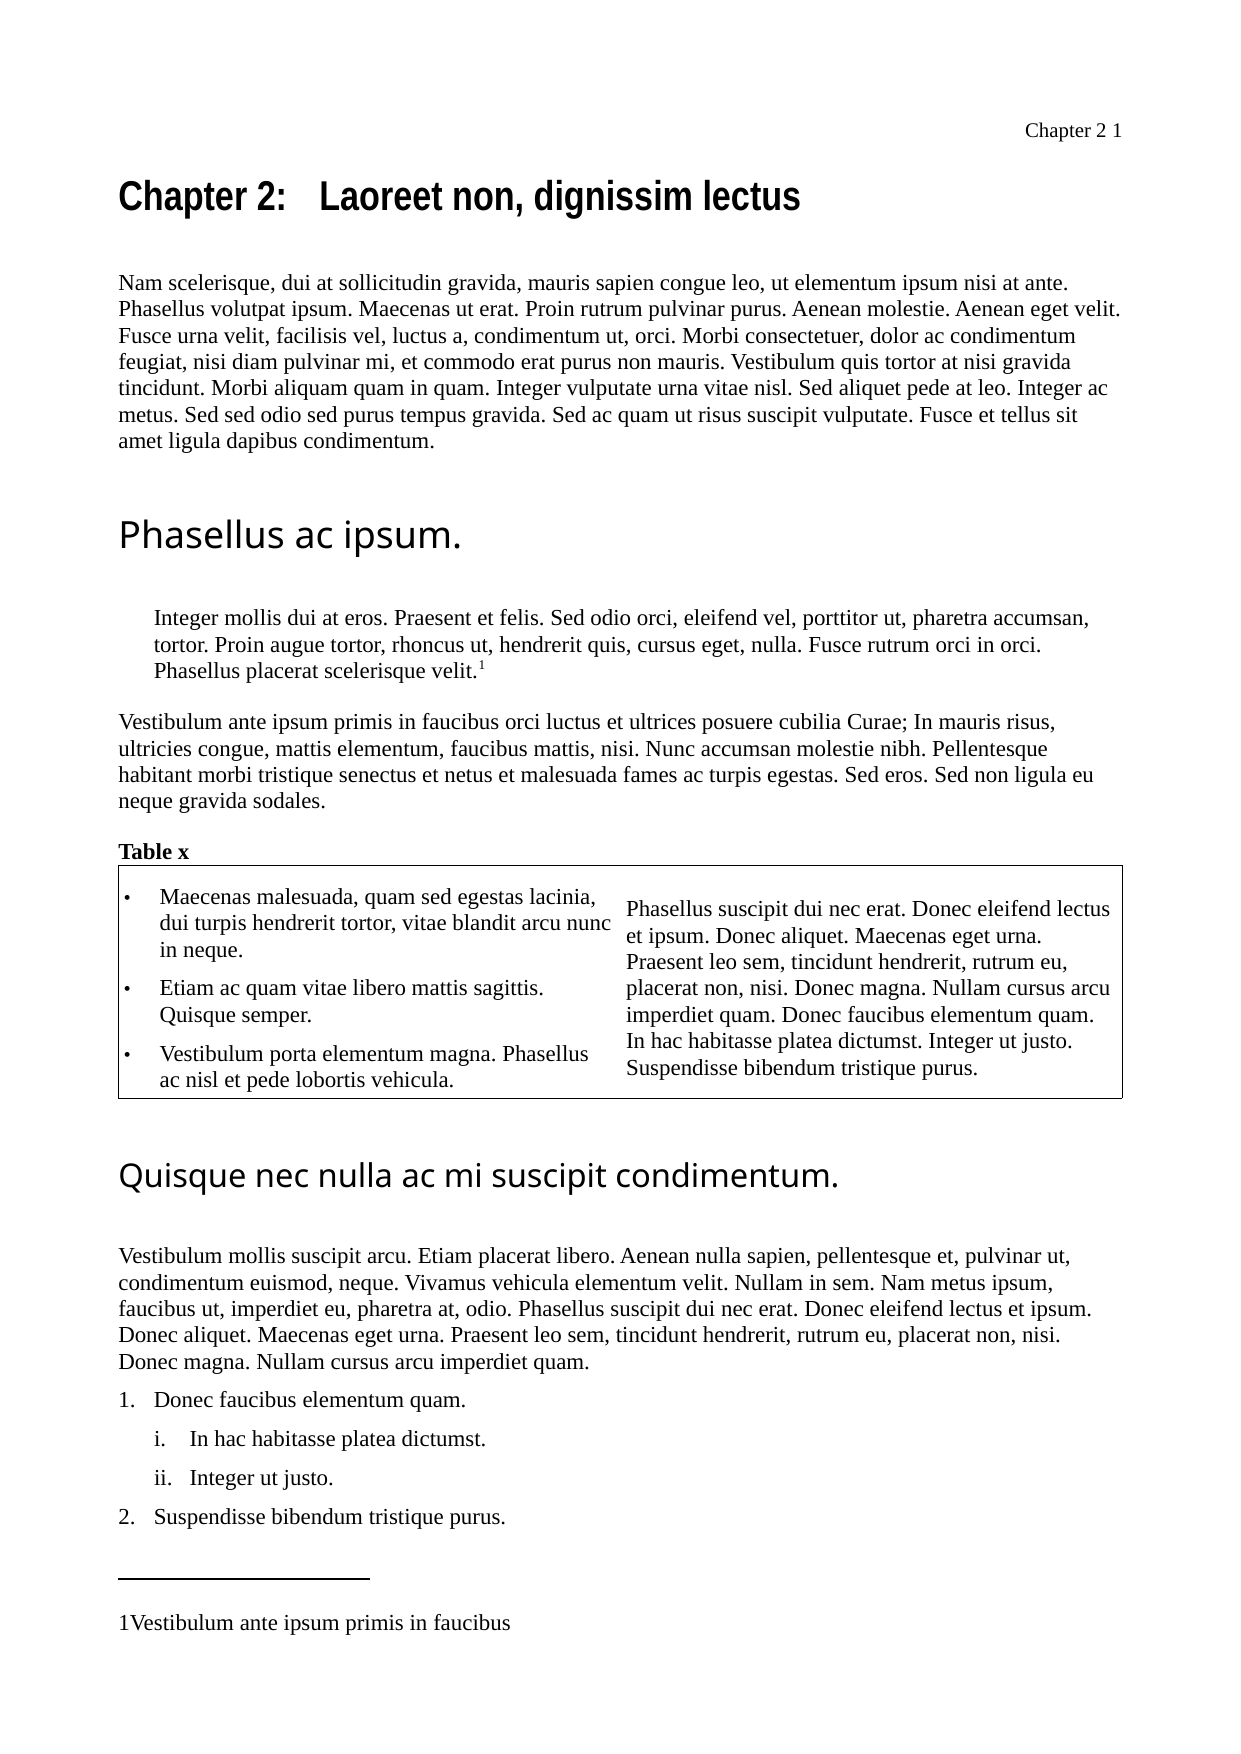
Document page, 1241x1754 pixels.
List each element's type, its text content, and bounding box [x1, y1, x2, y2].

list Integer ut justo. [154, 1464, 1122, 1490]
list In hac habitasse platea dictumst. [154, 1425, 1122, 1452]
list Donec faucibus elementum quam. [118, 1386, 1122, 1413]
text Quisque nec nulla ac mi suscipit condimentum. [118, 1152, 1122, 1197]
text Vestibulum ante ipsum primis in faucibus orci luctus et ultrices posuere cubilia Curae; In mauris risus, ultricies congue, mattis elementum, faucibus mattis, nisi. Nunc accumsan molestie nibh. Pellentesque habitant morbi tristique senectus et netus et malesuada fames ac turpis egestas. Sed eros. Sed non ligula eu neque gravida sodales. [118, 708, 1122, 814]
text Table x [118, 838, 1122, 865]
table_header Phasellus suscipit dui nec erat. Donec eleifend lectus et ipsum. Donec aliquet. Maecenas eget urna. Praesent leo sem, tincidunt hendrerit, rutrum eu, placerat non, nisi. Donec magna. Nullam cursus arcu imperdiet quam. Donec faucibus elementum quam. In hac habitasse platea dictumst. Integer ut justo. Suspendisse bibendum tristique purus. [620, 866, 1122, 1098]
text Integer mollis dui at eros. Praesent et felis. Sed odio orci, eleifend vel, porttitor ut, pharetra accumsan, tortor. Proin augue tortor, rhoncus ut, hendrerit quis, cursus eget, nulla. Fusce rutrum orci in orci. Phasellus placerat scelerisque velit. [153, 604, 1122, 683]
title Laoreet non, dignissim lectus [118, 172, 1122, 219]
text Nam scelerisque, dui at sollicitudin gravida, mauris sapien congue leo, ut elementum ipsum nisi at ante. Phasellus volutpat ipsum. Maecenas ut erat. Proin rutrum pulvinar purus. Aenean molestie. Aenean eget velit. Fusce urna velit, facilisis vel, luctus a, condimentum ut, orci. Morbi consectetuer, dolor ac condimentum feugiat, nisi diam pulvinar mi, et commodo erat purus non mauris. Vestibulum quis tortor at nisi gravida tincidunt. Morbi aliquam quam in quam. Integer vulputate urna vitae nisl. Sed aliquet pede at leo. Integer ac metus. Sed sed odio sed purus tempus gravida. Sed ac quam ut risus suscipit vulputate. Fusce et tellus sit amet ligula dapibus condimentum. [118, 269, 1122, 453]
list Suspendisse bibendum tristique purus. [118, 1503, 1122, 1529]
text Phasellus ac ipsum. [118, 508, 1122, 559]
text Vestibulum mollis suscipit arcu. Etiam placerat libero. Aenean nulla sapien, pellentesque et, pulvinar ut, condimentum euismod, neque. Vivamus vehicula elementum velit. Nullam in sem. Nam metus ipsum, faucibus ut, imperdiet eu, pharetra at, odio. Phasellus suscipit dui nec erat. Donec eleifend lectus et ipsum. Donec aliquet. Maecenas eget urna. Praesent leo sem, tincidunt hendrerit, rutrum eu, placerat non, nisi. Donec magna. Nullam cursus arcu imperdiet quam. [118, 1242, 1122, 1374]
table_header Maecenas malesuada, quam sed egestas lacinia, dui turpis hendrerit tortor, vitae blandit arcu nunc in neque. Etiam ac quam vitae libero mattis sagittis. Quisque semper. Vestibulum porta elementum magna. Phasellus ac nisl et pede lobortis vehicula. [119, 866, 620, 1098]
text Vestibulum ante ipsum primis in faucibus [118, 1609, 1122, 1636]
